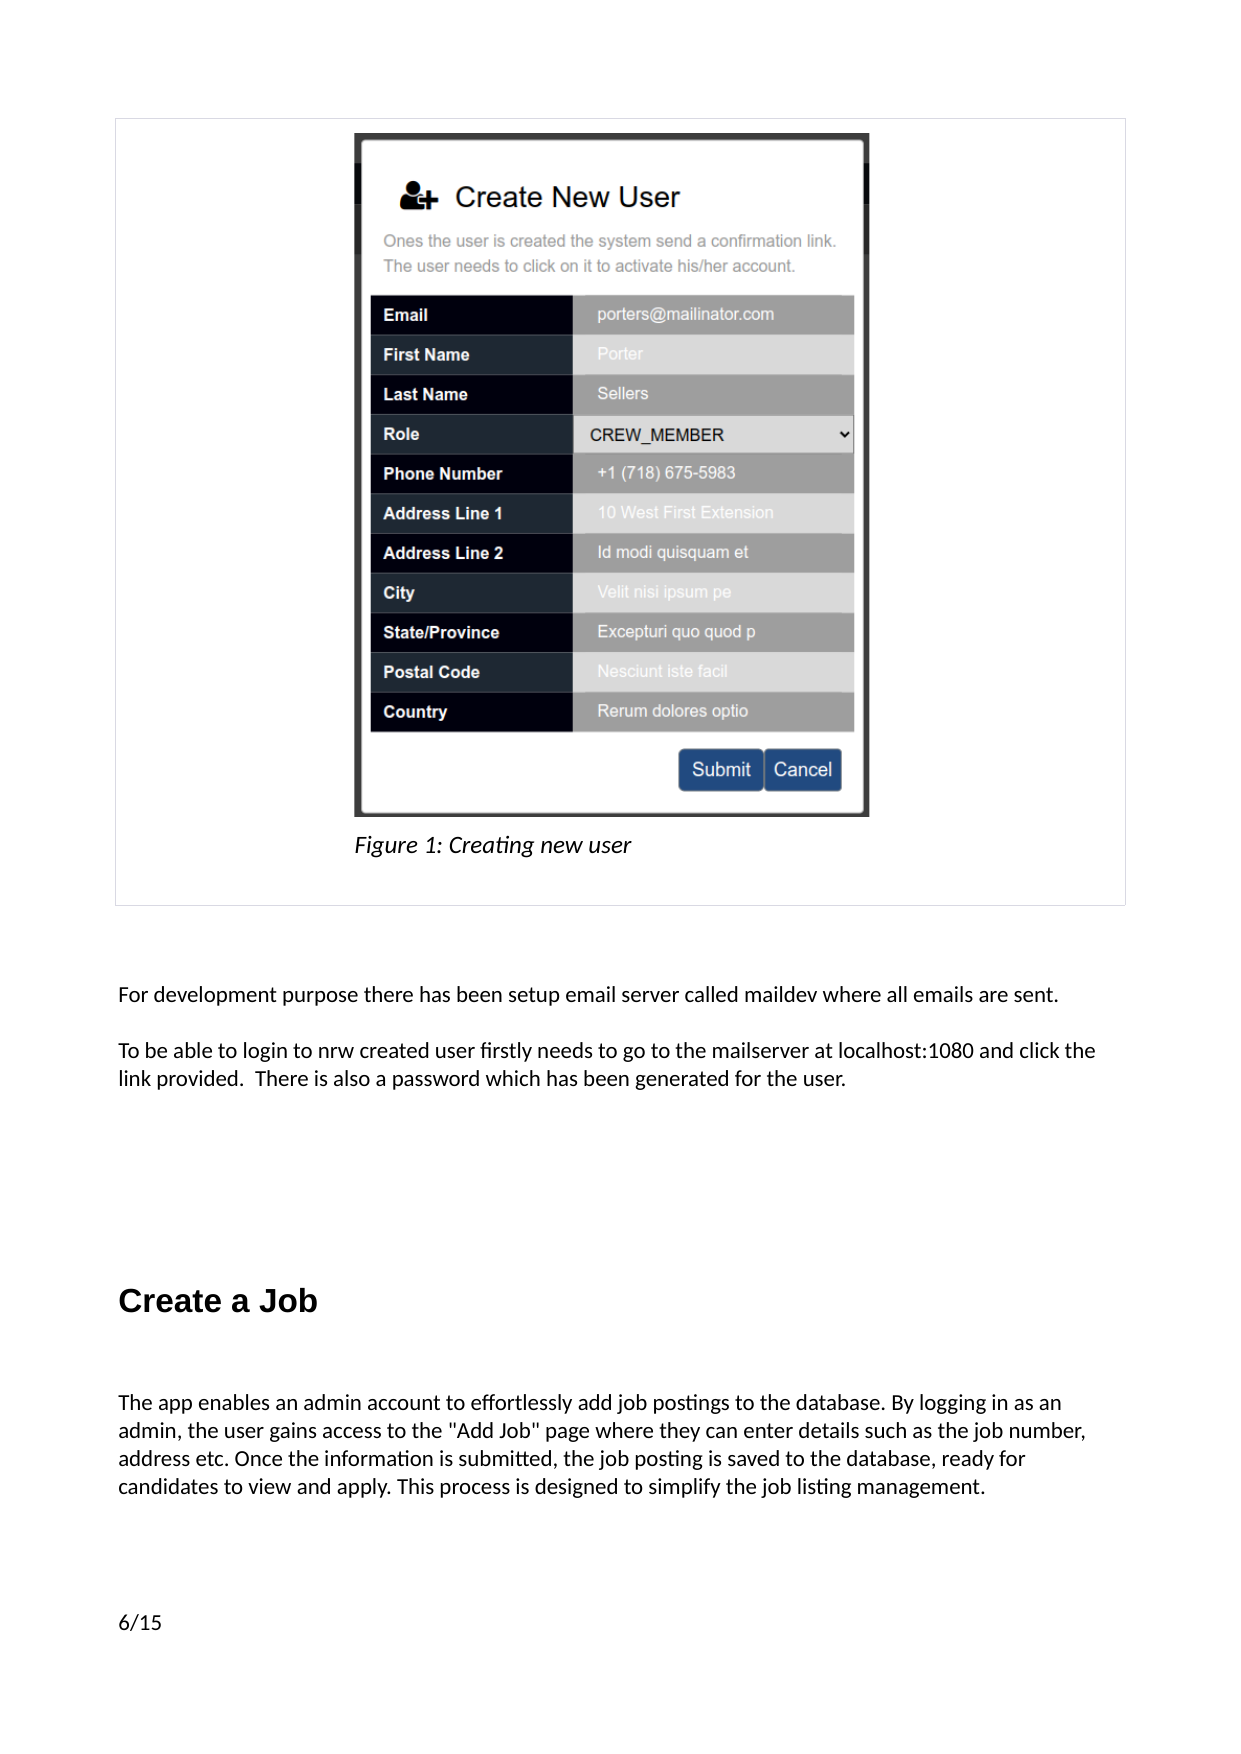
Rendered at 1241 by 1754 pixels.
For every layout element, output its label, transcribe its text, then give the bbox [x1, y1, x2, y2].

text To be able to login to nrw created user firstly needs to go to the mailserver at localhost:1080 and click the link provided. There is also a password which has been generated for the user. [118, 1036, 1122, 1092]
text Figure 1: Creating new user [354, 817, 869, 859]
text The app enables an admin account to effortlessly add job postings to the database. By logging in as an admin, the user gains access to the "Add Job" page where they can enter details such as the job number, address etc. Once the information is submitted, the job posting is saved to the database, ready for candidates to view and apply. This process is designed to simplify the job listing management. [118, 1388, 1122, 1500]
subtitle Create a Job [118, 1281, 1122, 1320]
picture [354, 133, 870, 817]
text For development purpose there has been setup email server called maildev where all emails are sent. [118, 980, 1122, 1008]
